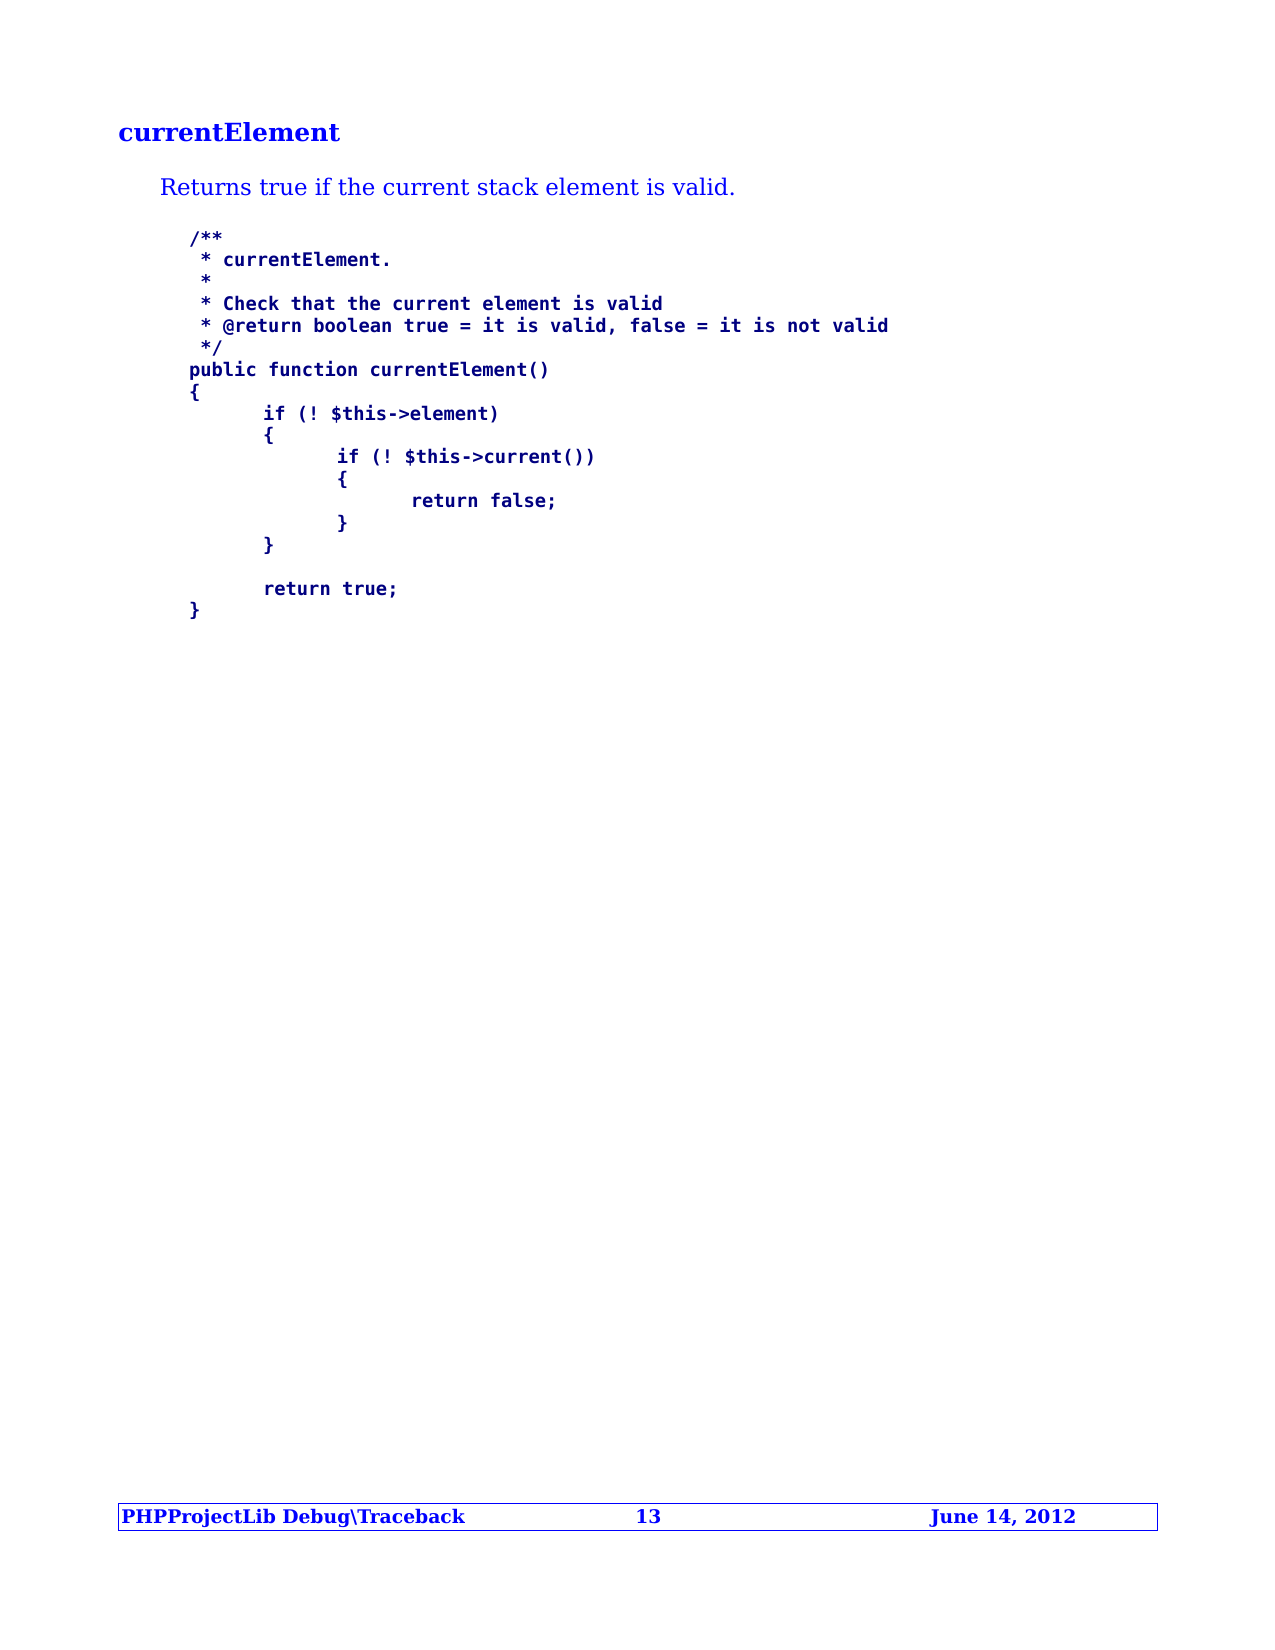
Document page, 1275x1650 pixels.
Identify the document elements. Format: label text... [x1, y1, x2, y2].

list { [189, 424, 1157, 446]
list * @return boolean true = it is valid, false = it is not valid [189, 315, 1157, 337]
title currentElement [118, 118, 1157, 147]
list * Check that the current element is valid [189, 293, 1157, 315]
list } [189, 534, 1157, 556]
list { [189, 381, 1157, 402]
list return false; [189, 490, 1157, 512]
list } [189, 512, 1157, 534]
list } [189, 599, 1157, 621]
list /** [189, 227, 1157, 249]
list { [189, 468, 1157, 490]
list if (! $this->current()) [189, 446, 1157, 468]
list if (! $this->element) [189, 402, 1157, 424]
list public function currentElement() [189, 359, 1157, 381]
list * currentElement. [189, 249, 1157, 271]
list */ [189, 337, 1157, 359]
list return true; [189, 577, 1157, 599]
list * [189, 271, 1157, 293]
text Returns true if the current stack element is valid. [159, 174, 1157, 201]
